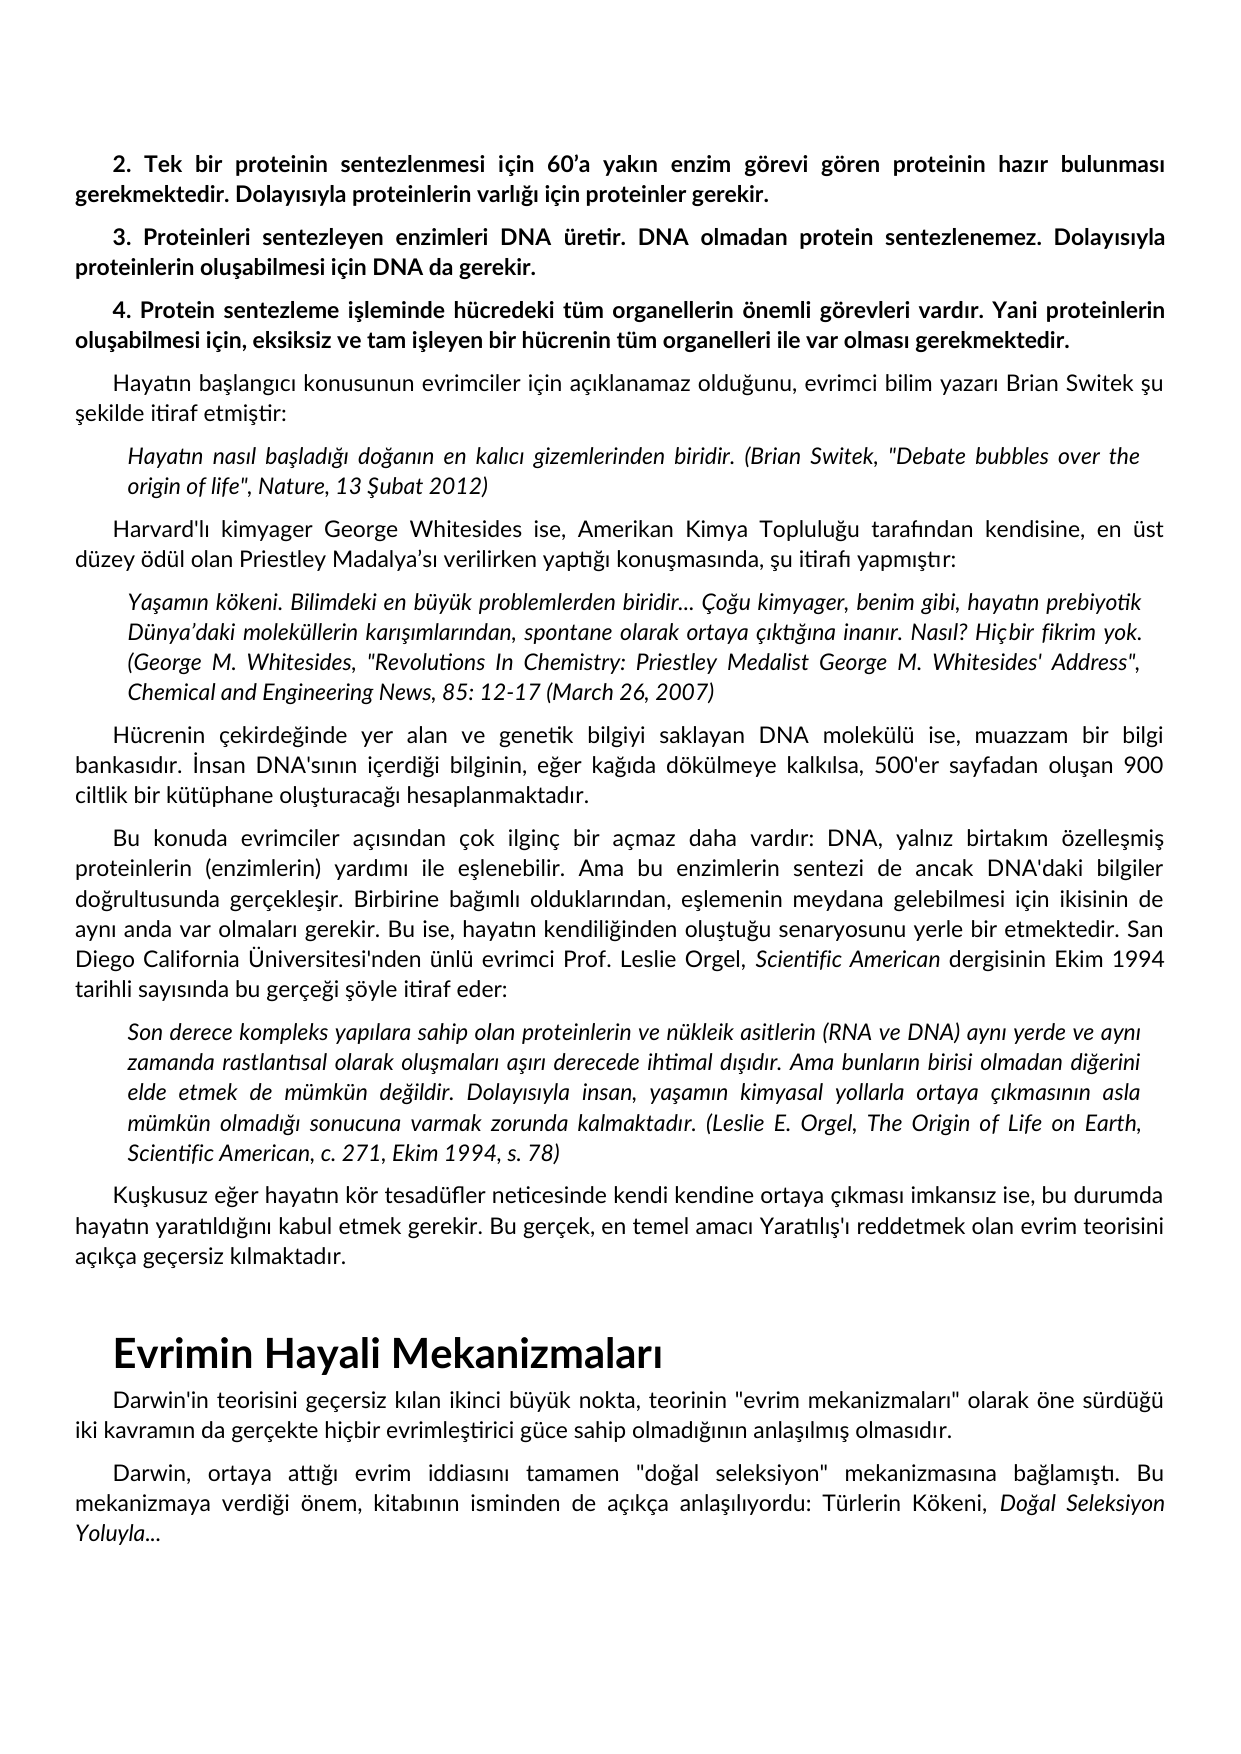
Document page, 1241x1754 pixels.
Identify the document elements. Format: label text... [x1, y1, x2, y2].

text Hayatın nasıl başladığı doğanın en kalıcı gizemlerinden biridir. (Brian Switek, "Debate bubbles over the origin of life", Nature, 13 Şubat 2012) [127, 442, 1143, 499]
text Bu konuda evrimciler açısından çok ilginç bir açmaz daha vardır: DNA, yalnız birtakım özelleşmiş proteinlerin (enzimlerin) yardımı ile eşlenebilir. Ama bu enzimlerin sentezi de ancak DNA'daki bilgiler doğrultusunda gerçekleşir. Birbirine bağımlı olduklarından, eşlemenin meydana gelebilmesi için ikisinin de aynı anda var olmaları gerekir. Bu ise, hayatın kendiliğinden oluştuğu senaryosunu yerle bir etmektedir. San Diego California Üniversitesi'nden ünlü evrimci Prof. Leslie Orgel, Scientific American dergisinin Ekim 1994 tarihli sayısında bu gerçeği şöyle itiraf eder: [75, 824, 1165, 1002]
text Hayatın başlangıcı konusunun evrimciler için açıklanamaz olduğunu, evrimci bilim yazarı Brian Switek şu şekilde itiraf etmiştir: [75, 369, 1165, 426]
text Yaşamın kökeni. Bilimdeki en büyük problemlerden biridir... Çoğu kimyager, benim gibi, hayatın prebiyotik Dünya’daki moleküllerin karışımlarından, spontane olarak ortaya çıktığına inanır. Nasıl? Hiçbir fikrim yok. (George M. Whitesides, "Revolutions In Chemistry: Priestley Medalist George M. Whitesides' Address", Chemical and Engineering News, 85: 12-17 (March 26, 2007) [127, 587, 1143, 706]
text 2. Tek bir proteinin sentezlenmesi için 60’a yakın enzim görevi gören proteinin hazır bulunması gerekmektedir. Dolayısıyla proteinlerin varlığı için proteinler gerekir. [75, 150, 1165, 208]
text Darwin, ortaya attığı evrim iddiasını tamamen "doğal seleksiyon" mekanizmasına bağlamıştı. Bu mekanizmaya verdiği önem, kitabının isminden de açıkça anlaşılıyordu: Türlerin Kökeni, Doğal Seleksiyon Yoluyla... [75, 1458, 1165, 1546]
subtitle Evrimin Hayali Mekanizmaları [112, 1327, 1165, 1377]
text Hücrenin çekirdeğinde yer alan ve genetik bilgiyi saklayan DNA molekülü ise, muazzam bir bilgi bankasıdır. İnsan DNA'sının içerdiği bilginin, eğer kağıda dökülmeye kalkılsa, 500'er sayfadan oluşan 900 ciltlik bir kütüphane oluşturacağı hesaplanmaktadır. [75, 721, 1165, 809]
text Darwin'in teorisini geçersiz kılan ikinci büyük nokta, teorinin "evrim mekanizmaları" olarak öne sürdüğü iki kavramın da gerçekte hiçbir evrimleştirici güce sahip olmadığının anlaşılmış olmasıdır. [75, 1385, 1165, 1443]
text Kuşkusuz eğer hayatın kör tesadüfler neticesinde kendi kendine ortaya çıkması imkansız ise, bu durumda hayatın yaratıldığını kabul etmek gerekir. Bu gerçek, en temel amacı Yaratılış'ı reddetmek olan evrim teorisini açıkça geçersiz kılmaktadır. [75, 1181, 1165, 1269]
text 4. Protein sentezleme işleminde hücredeki tüm organellerin önemli görevleri vardır. Yani proteinlerin oluşabilmesi için, eksiksiz ve tam işleyen bir hücrenin tüm organelleri ile var olması gerekmektedir. [75, 296, 1165, 353]
text Harvard'lı kimyager George Whitesides ise, Amerikan Kimya Topluluğu tarafından kendisine, en üst düzey ödül olan Priestley Madalya’sı verilirken yaptığı konuşmasında, şu itirafı yapmıştır: [75, 514, 1165, 572]
text 3. Proteinleri sentezleyen enzimleri DNA üretir. DNA olmadan protein sentezlenemez. Dolayısıyla proteinlerin oluşabilmesi için DNA da gerekir. [75, 223, 1165, 281]
text Son derece kompleks yapılara sahip olan proteinlerin ve nükleik asitlerin (RNA ve DNA) aynı yerde ve aynı zamanda rastlantısal olarak oluşmaları aşırı derecede ihtimal dışıdır. Ama bunların birisi olmadan diğerini elde etmek de mümkün değildir. Dolayısıyla insan, yaşamın kimyasal yollarla ortaya çıkmasının asla mümkün olmadığı sonucuna varmak zorunda kalmaktadır. (Leslie E. Orgel, The Origin of Life on Earth, Scientific American, c. 271, Ekim 1994, s. 78) [127, 1018, 1143, 1166]
